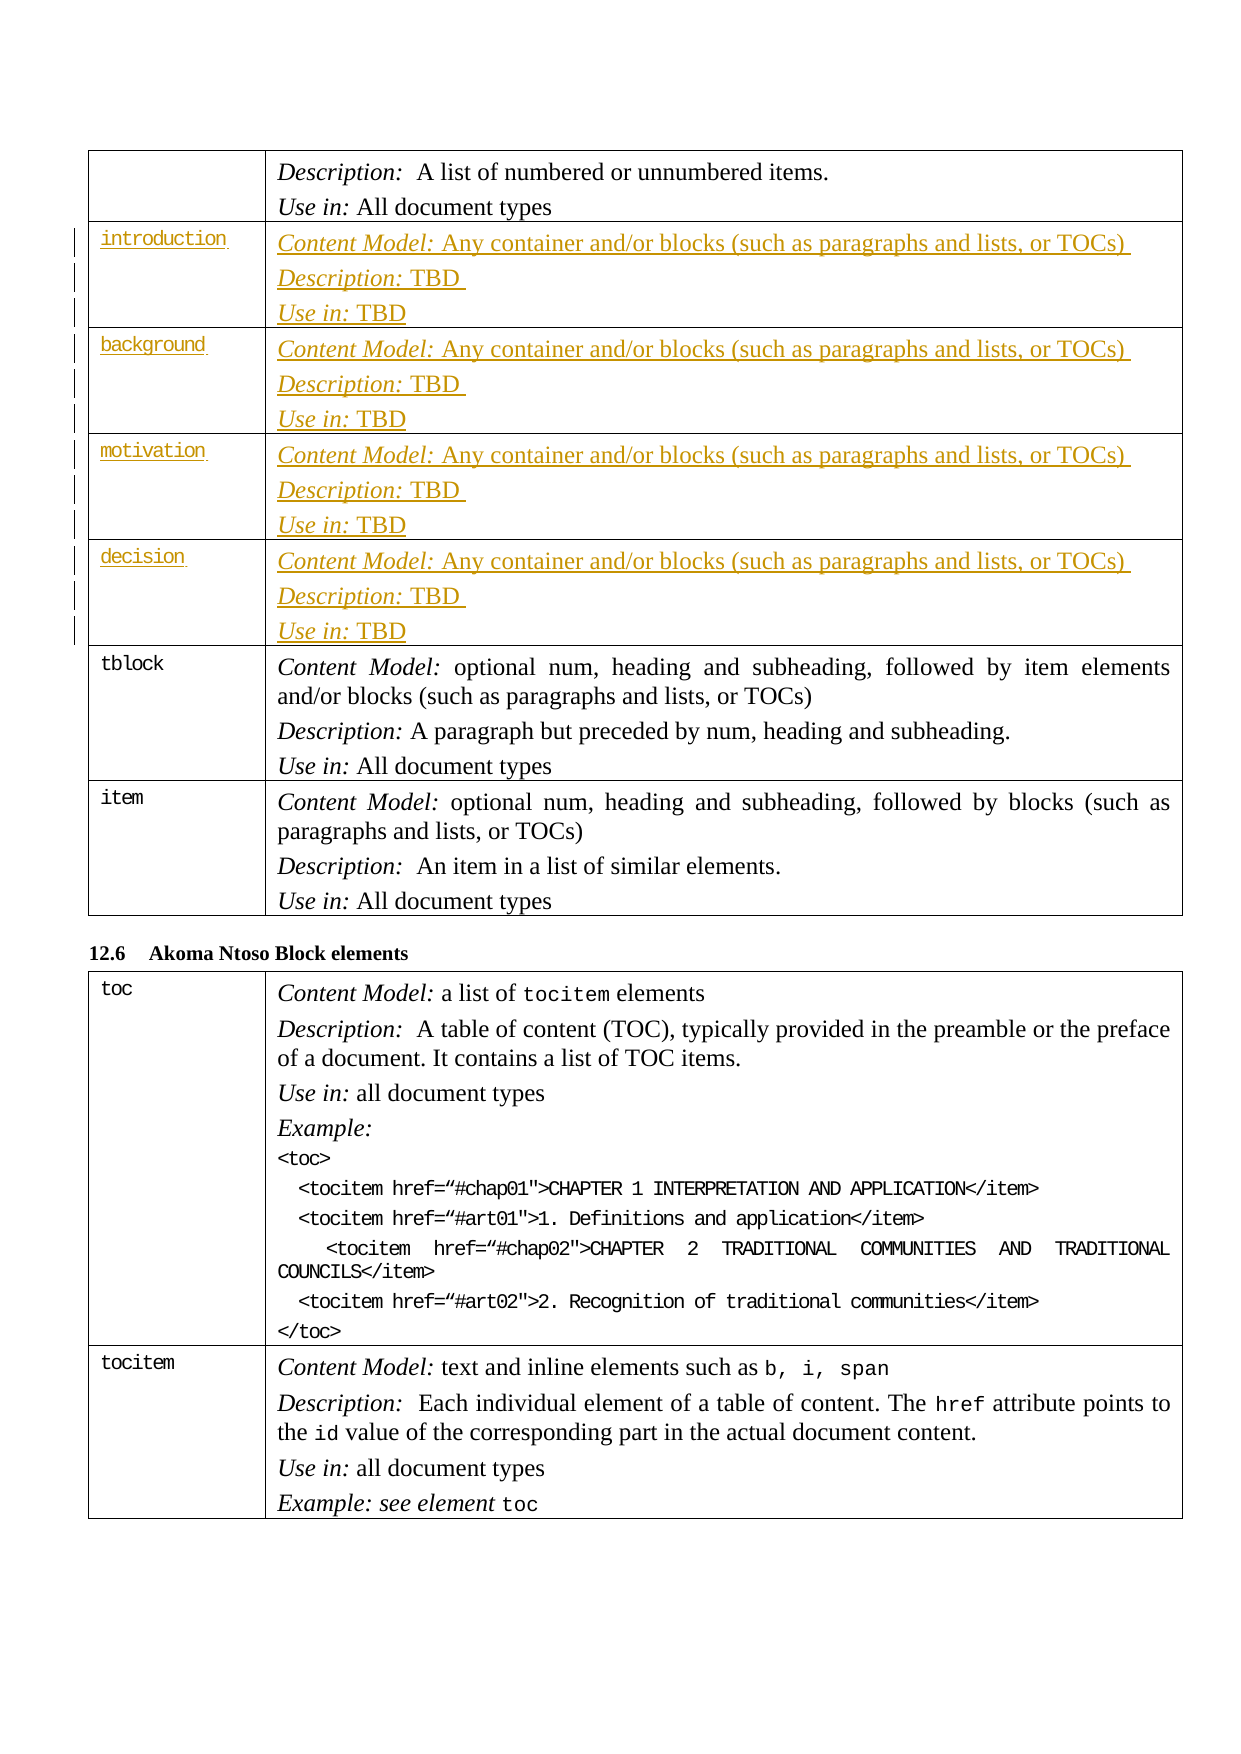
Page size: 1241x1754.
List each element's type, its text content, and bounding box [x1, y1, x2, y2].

table_cell Content Model: Any container and/or blocks (such as paragraphs and lists, or TOCs) Description: TBD Use in: TBD [266, 222, 1182, 327]
table_cell Description: A list of numbered or unnumbered items. Use in: All document types [266, 151, 1182, 221]
table_cell motivation [89, 434, 265, 539]
table_header toc [89, 972, 265, 1345]
table_cell Content Model: Any container and/or blocks (such as paragraphs and lists, or TOCs) Description: TBD Use in: TBD [266, 328, 1182, 433]
table_cell [89, 151, 265, 221]
table_cell Content Model: optional num, heading and subheading, followed by blocks (such as paragraphs and lists, or TOCs) Description: An item in a list of similar elements. Use in: All document types [266, 781, 1182, 915]
table_cell Content Model: optional num, heading and subheading, followed by item elements and/or blocks (such as paragraphs and lists, or TOCs) Description: A paragraph but preceded by num, heading and subheading. Use in: All document types [266, 646, 1182, 780]
table_header Content Model: a list of tocitem elements Description: A table of content (TOC), typically provided in the preamble or the preface of a document. It contains a list of TOC items. Use in: all document types Example: <toc> <tocitem href=“#chap01">CHAPTER 1 INTERPRETATION AND APPLICATION</item> <tocitem href=“#art01">1. Definitions and application</item> <tocitem href=“#chap02">CHAPTER 2 TRADITIONAL COMMUNITIES AND TRADITIONAL COUNCILS</item> <tocitem href=“#art02">2. Recognition of traditional communities</item> </toc> [266, 972, 1182, 1345]
table_cell introduction [89, 222, 265, 327]
table_cell Content Model: Any container and/or blocks (such as paragraphs and lists, or TOCs) Description: TBD Use in: TBD [266, 540, 1182, 645]
table_cell background [89, 328, 265, 433]
table_cell item [89, 781, 265, 915]
table_cell tblock [89, 646, 265, 780]
table_cell Content Model: text and inline elements such as b, i, span Description: Each individual element of a table of content. The href attribute points to the id value of the corresponding part in the actual document content. Use in: all document types Example: see element toc [266, 1346, 1182, 1518]
subtitle Akoma Ntoso Block elements [89, 941, 1151, 965]
table_cell decision [89, 540, 265, 645]
table_cell Content Model: Any container and/or blocks (such as paragraphs and lists, or TOCs) Description: TBD Use in: TBD [266, 434, 1182, 539]
table_cell tocitem [89, 1346, 265, 1518]
